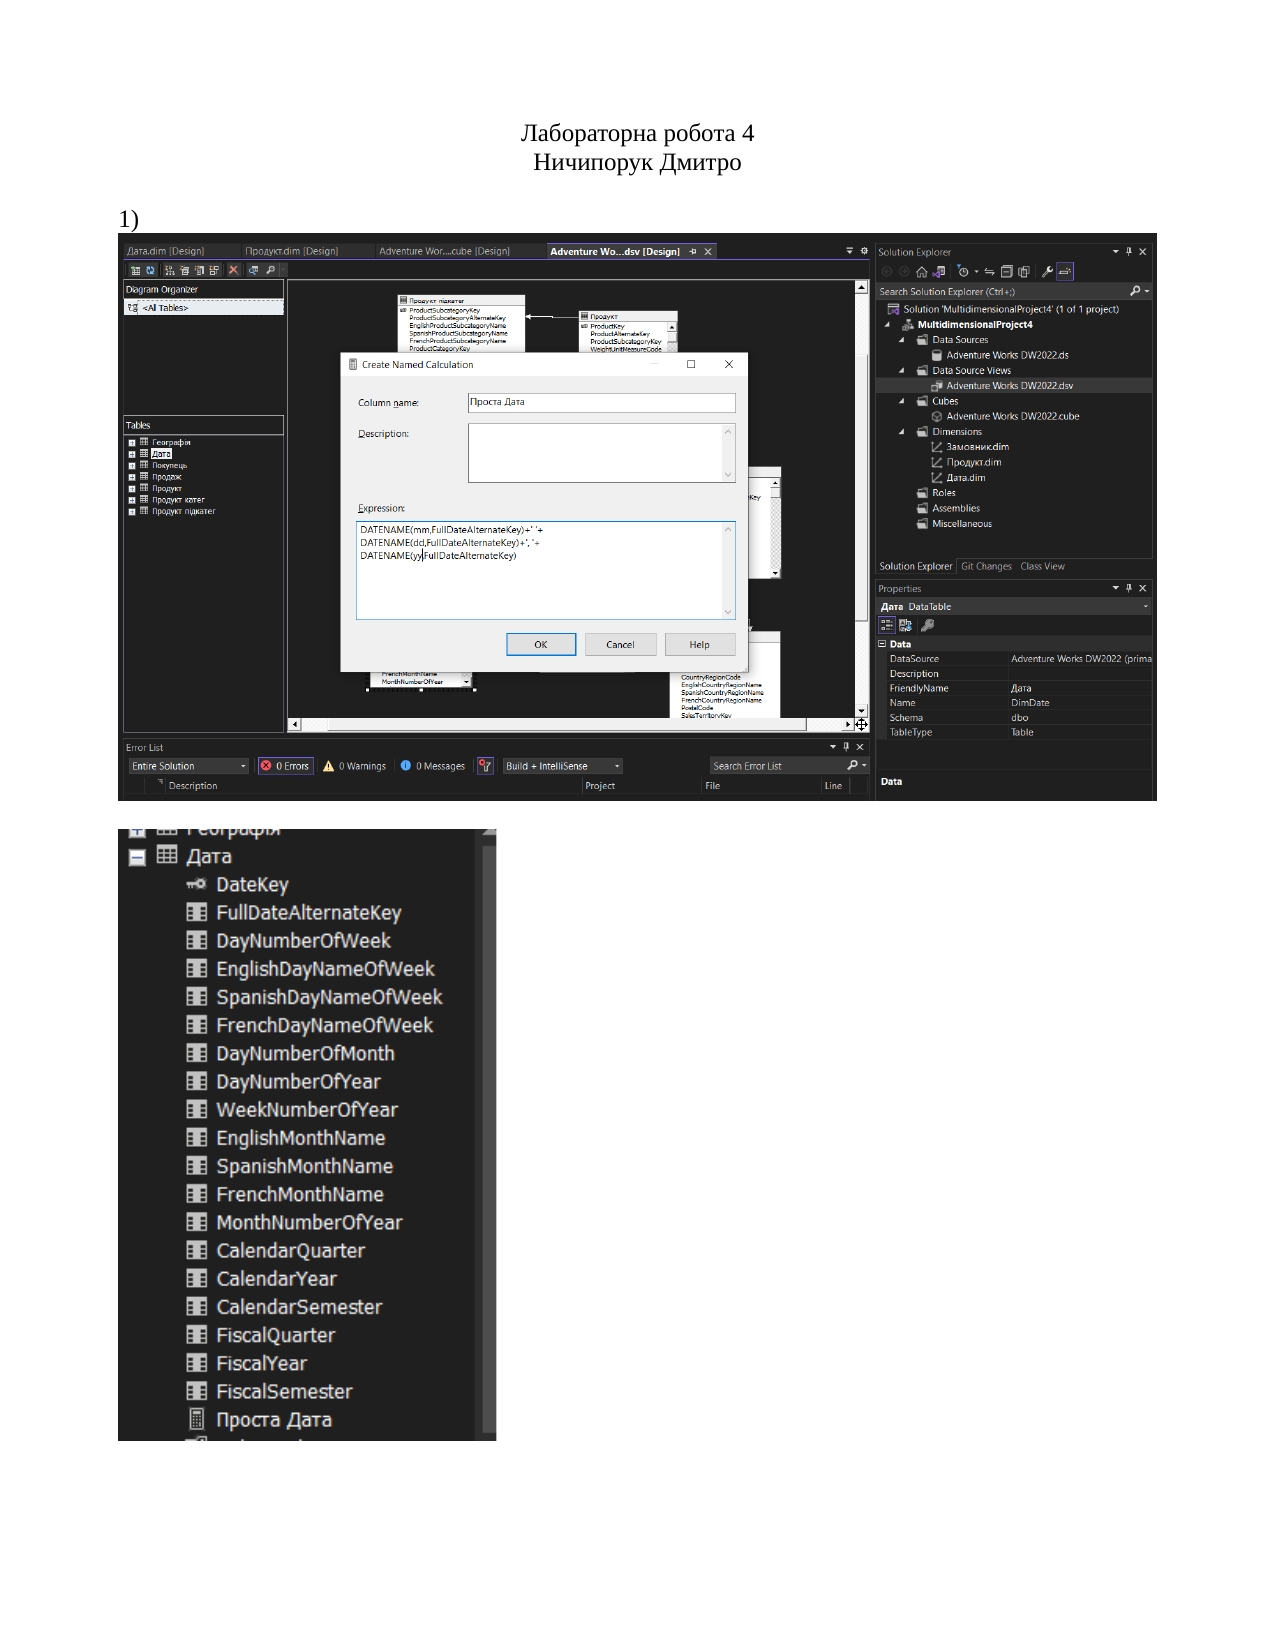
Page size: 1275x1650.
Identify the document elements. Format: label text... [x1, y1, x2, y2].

text 1) [118, 204, 1157, 233]
text Лабораторна робота 4 [118, 118, 1157, 147]
picture [118, 233, 1157, 801]
picture [118, 829, 497, 1441]
text Ничипорук Дмитро [118, 147, 1157, 176]
